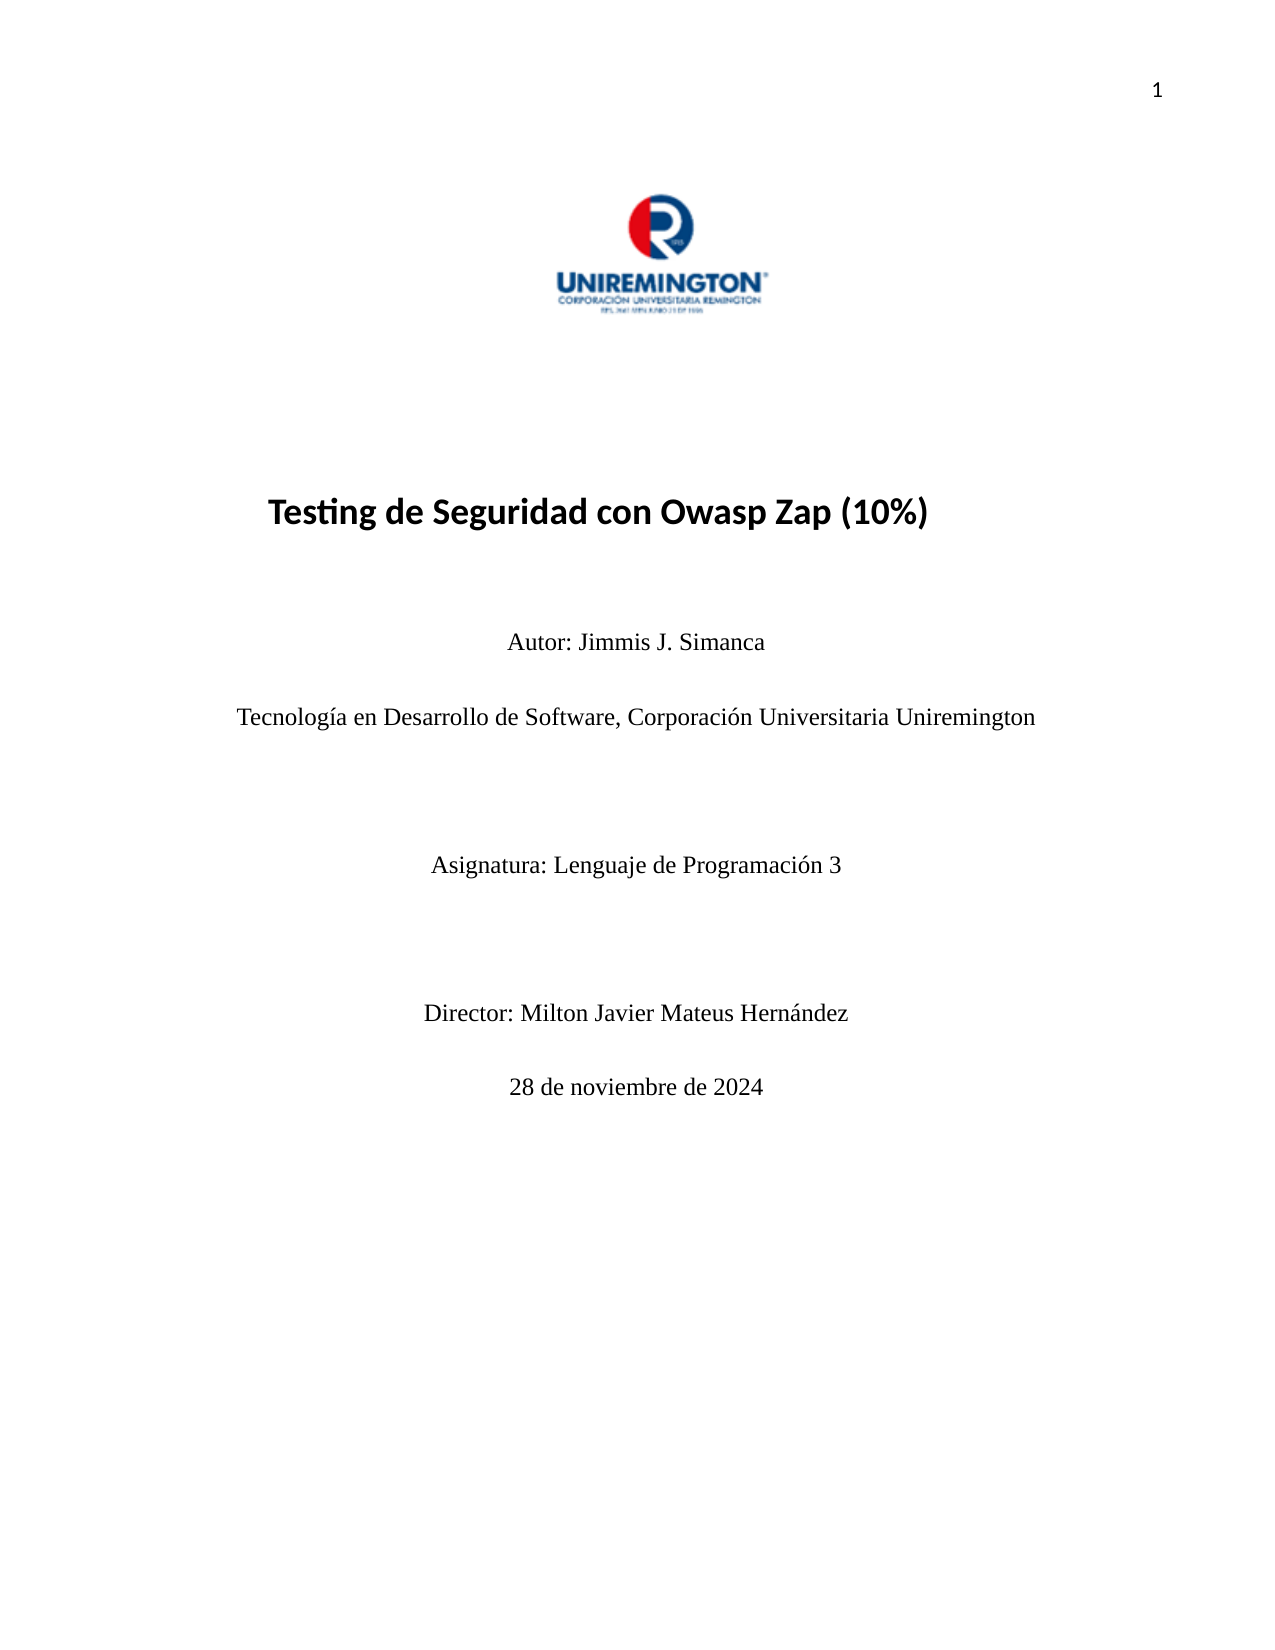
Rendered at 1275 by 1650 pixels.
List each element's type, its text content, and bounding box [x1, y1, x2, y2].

text Director: Milton Javier Mateus Hernández [34, 998, 1163, 1027]
text 28 de noviembre de 2024 [34, 1072, 1163, 1101]
text Asignatura: Lenguaje de Programación 3 [34, 850, 1163, 879]
text Testing de Seguridad con Owasp Zap (10%) [34, 488, 1163, 534]
text Tecnología en Desarrollo de Software, Corporación Universitaria Uniremington [34, 702, 1163, 730]
text Autor: Jimmis J. Simanca [34, 627, 1163, 656]
